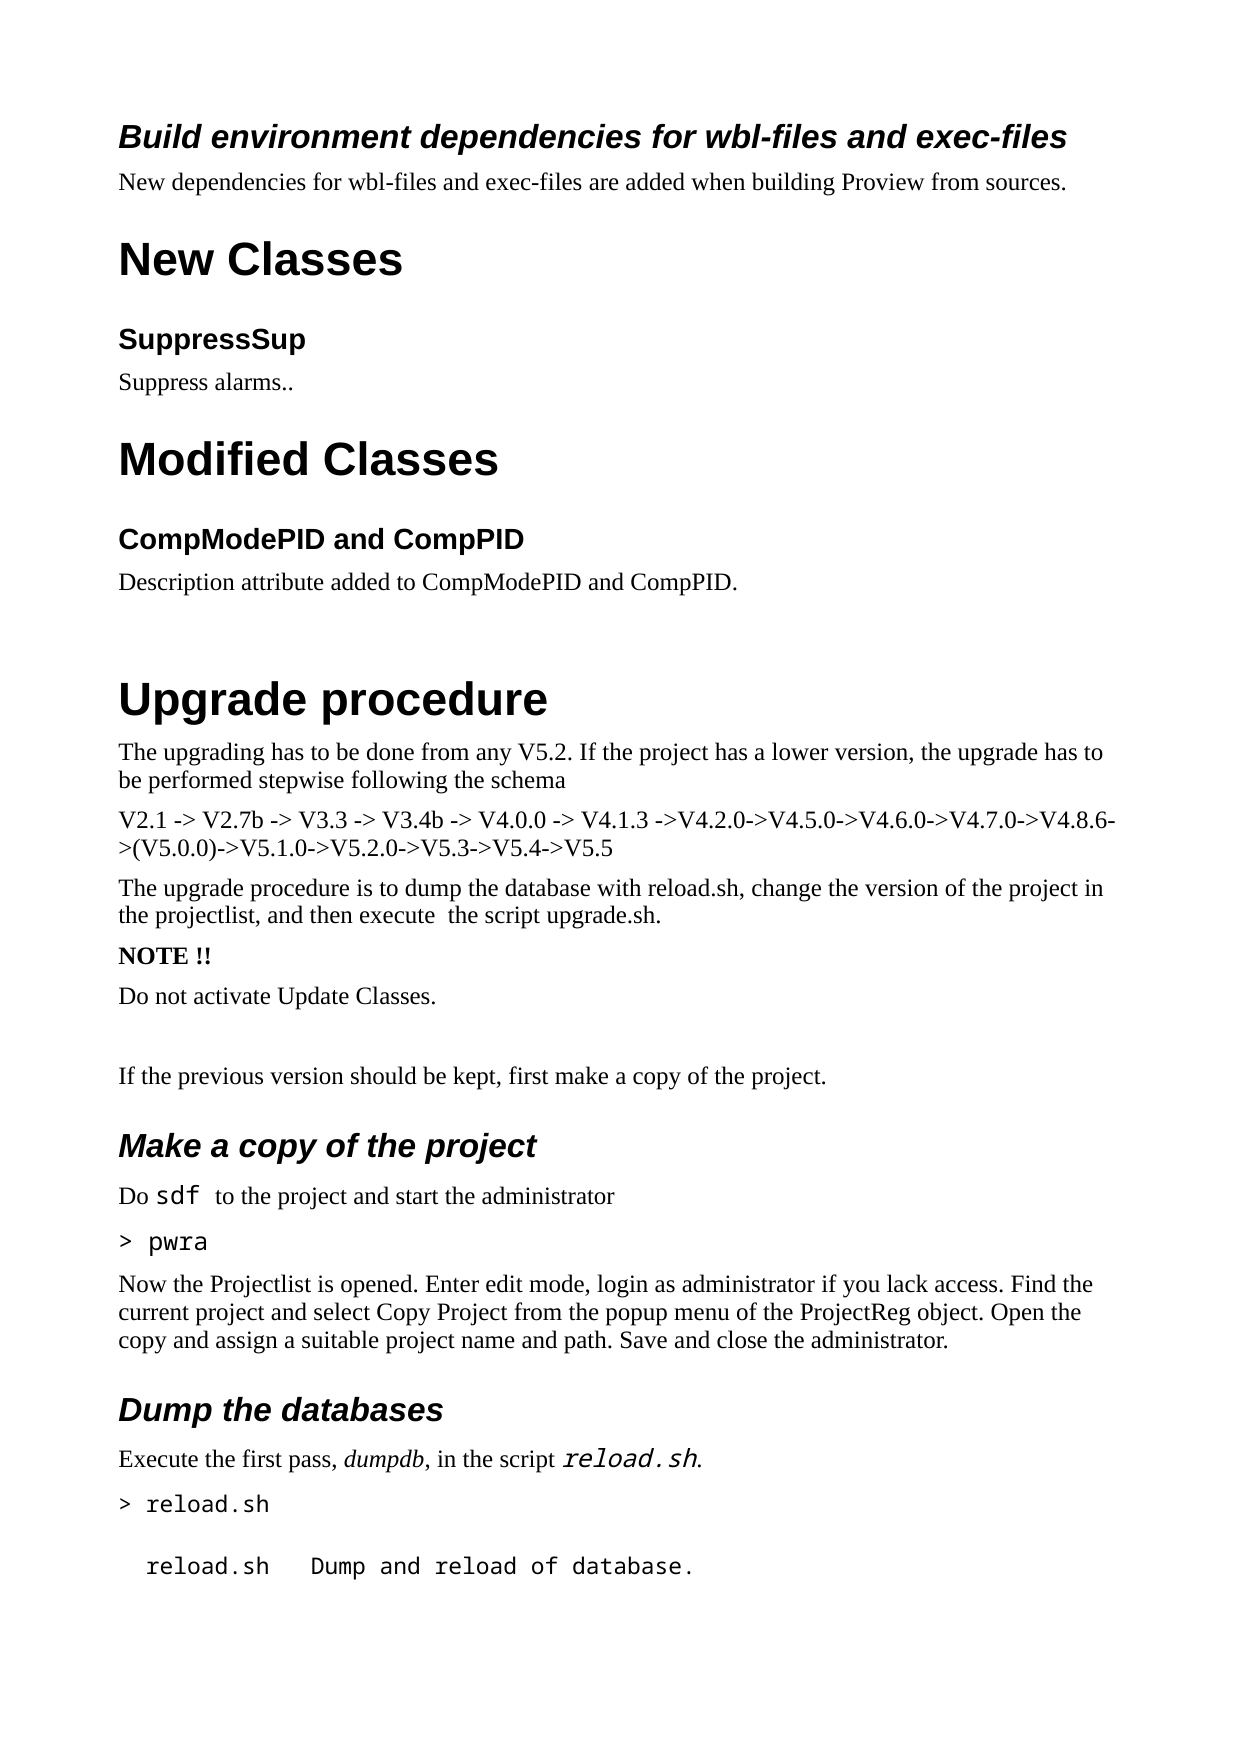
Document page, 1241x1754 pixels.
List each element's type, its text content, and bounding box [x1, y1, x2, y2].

subtitle Make a copy of the project [118, 1128, 1122, 1165]
text New dependencies for wbl-files and exec-files are added when building Proview from sources. [118, 168, 1122, 196]
subtitle Dump the databases [118, 1391, 1122, 1428]
subtitle Upgrade procedure [118, 673, 1122, 726]
text V2.1 -> V2.7b -> V3.3 -> V3.4b -> V4.0.0 -> V4.1.3 ->V4.2.0->V4.5.0->V4.6.0->V4.7.0->V4.8.6->(V5.0.0)->V5.1.0->V5.2.0->V5.3->V5.4->V5.5 [118, 806, 1122, 861]
text Execute the first pass, dumpdb, in the script reload.sh. [118, 1441, 1122, 1475]
subtitle SuppressSup [118, 323, 1122, 355]
subtitle Modified Classes [118, 433, 1122, 485]
text > reload.sh [118, 1487, 1122, 1519]
text reload.sh Dump and reload of database. [118, 1550, 1122, 1581]
subtitle Build environment dependencies for wbl-files and exec-files [118, 118, 1122, 155]
text > pwra [118, 1224, 1122, 1258]
text Now the Projectlist is opened. Enter edit mode, login as administrator if you lack access. Find the current project and select Copy Project from the popup menu of the ProjectReg object. Open the copy and assign a suitable project name and path. Save and close the administrator. [118, 1271, 1122, 1354]
text Do not activate Update Classes. [118, 982, 1122, 1010]
text Description attribute added to CompModePID and CompPID. [118, 568, 1122, 596]
text The upgrade procedure is to dump the database with reload.sh, change the version of the project in the projectlist, and then execute the script upgrade.sh. [118, 874, 1122, 929]
text Do sdf to the project and start the administrator [118, 1177, 1122, 1211]
text The upgrading has to be done from any V5.2. If the project has a lower version, the upgrade has to be performed stepwise following the schema [118, 738, 1122, 793]
text Suppress alarms.. [118, 368, 1122, 396]
text NOTE !! [118, 942, 1122, 969]
subtitle CompModePID and CompPID [118, 523, 1122, 555]
subtitle New Classes [118, 233, 1122, 285]
text If the previous version should be kept, first make a copy of the project. [118, 1062, 1122, 1090]
